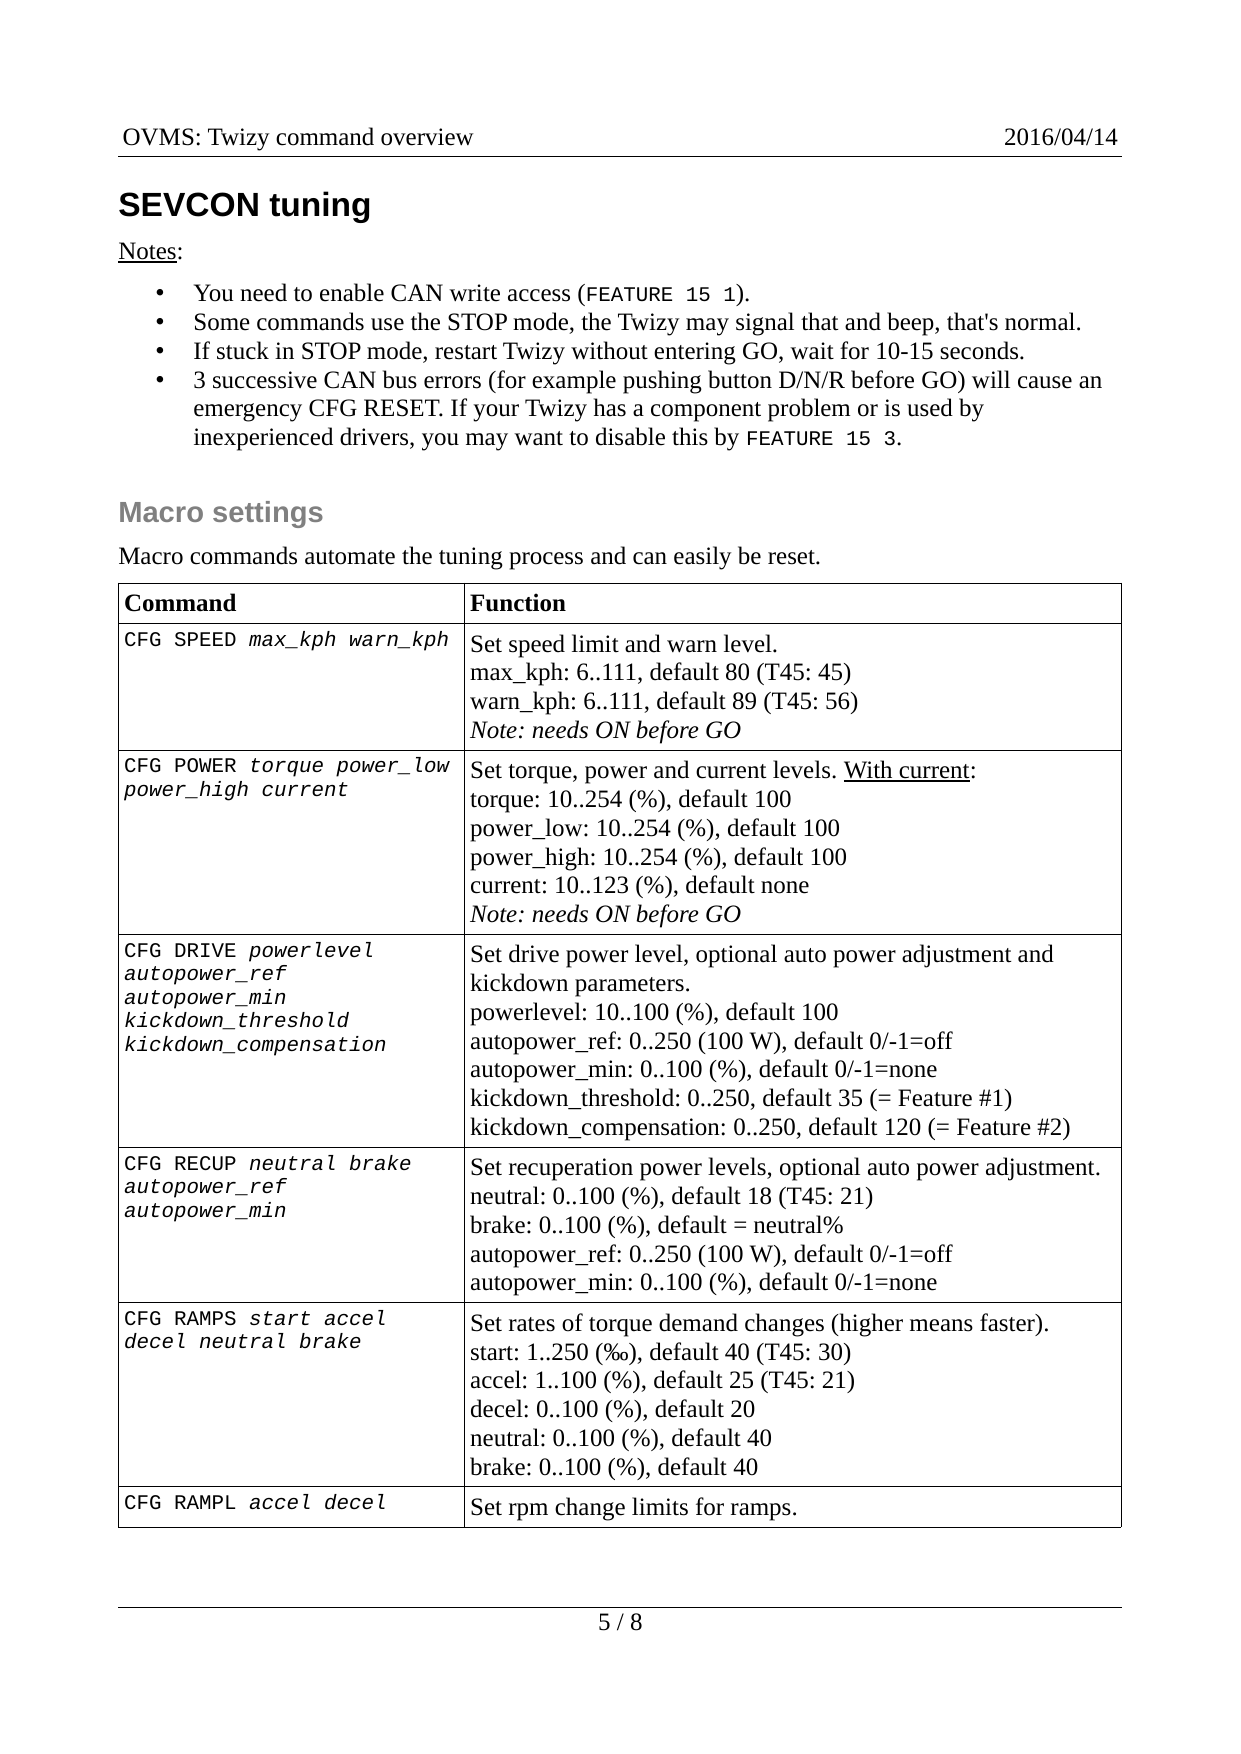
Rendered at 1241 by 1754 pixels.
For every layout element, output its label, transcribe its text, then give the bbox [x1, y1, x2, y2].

table_cell CFG RECUP neutral brake autopower_ref autopower_min [119, 1148, 464, 1302]
subtitle Macro settings [118, 495, 1122, 529]
text Macro commands automate the tuning process and can easily be reset. [118, 541, 1122, 570]
table_header Function [465, 584, 1121, 623]
list 3 successive CAN bus errors (for example pushing button D/N/R before GO) will cause an emergency CFG RESET. If your Twizy has a component problem or is used by inexperienced drivers, you may want to disable this by FEATURE 15 3. [156, 365, 1122, 452]
text Notes: [118, 236, 1122, 265]
list You need to enable CAN write access (FEATURE 15 1). [156, 278, 1122, 307]
table_header Command [119, 584, 464, 623]
table_cell Set recuperation power levels, optional auto power adjustment. neutral: 0..100 (%), default 18 (T45: 21) brake: 0..100 (%), default = neutral% autopower_ref: 0..250 (100 W), default 0/-1=off autopower_min: 0..100 (%), default 0/-1=none [465, 1148, 1121, 1302]
table_cell Set rates of torque demand changes (higher means faster). start: 1..250 (‰), default 40 (T45: 30) accel: 1..100 (%), default 25 (T45: 21) decel: 0..100 (%), default 20 neutral: 0..100 (%), default 40 brake: 0..100 (%), default 40 [465, 1303, 1121, 1486]
table_cell CFG SPEED max_kph warn_kph [119, 624, 464, 749]
table_cell CFG RAMPL accel decel [119, 1487, 464, 1527]
list Some commands use the STOP mode, the Twizy may signal that and beep, that's normal. [156, 307, 1122, 336]
table_cell Set speed limit and warn level. max_kph: 6..111, default 80 (T45: 45) warn_kph: 6..111, default 89 (T45: 56) Note: needs ON before GO [465, 624, 1121, 749]
table_cell Set drive power level, optional auto power adjustment and kickdown parameters. powerlevel: 10..100 (%), default 100 autopower_ref: 0..250 (100 W), default 0/-1=off autopower_min: 0..100 (%), default 0/-1=none kickdown_threshold: 0..250, default 35 (= Feature #1) kickdown_compensation: 0..250, default 120 (= Feature #2) [465, 935, 1121, 1147]
table_cell CFG POWER torque power_low power_high current [119, 751, 464, 934]
table_cell Set torque, power and current levels. With current: torque: 10..254 (%), default 100 power_low: 10..254 (%), default 100 power_high: 10..254 (%), default 100 current: 10..123 (%), default none Note: needs ON before GO [465, 751, 1121, 934]
table_cell CFG DRIVE powerlevel autopower_ref autopower_min kickdown_threshold kickdown_compensation [119, 935, 464, 1147]
subtitle SEVCON tuning [118, 185, 1122, 224]
table_cell CFG RAMPS start accel decel neutral brake [119, 1303, 464, 1486]
list If stuck in STOP mode, restart Twizy without entering GO, wait for 10-15 seconds. [156, 336, 1122, 365]
table_cell Set rpm change limits for ramps. [465, 1487, 1121, 1527]
